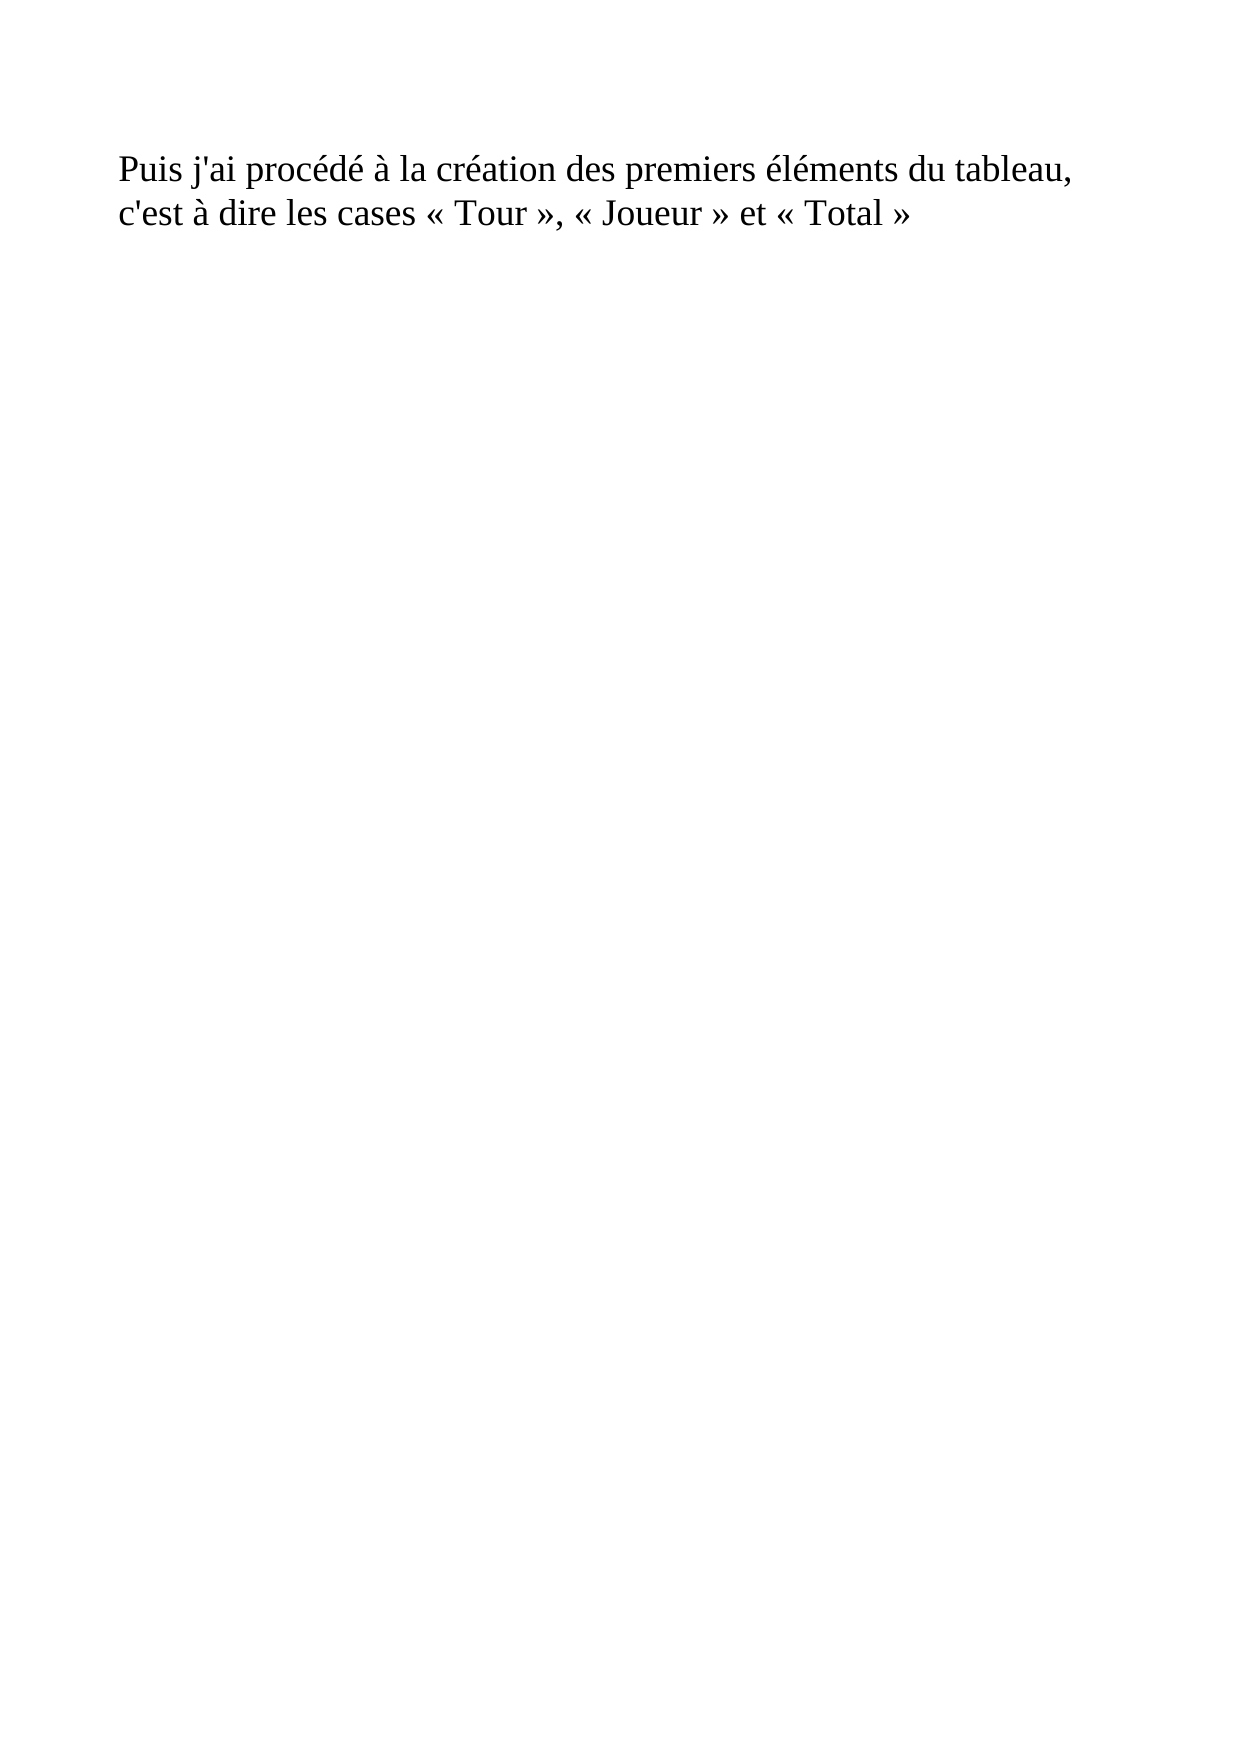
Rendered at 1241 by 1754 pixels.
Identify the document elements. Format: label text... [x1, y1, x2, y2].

text Puis j'ai procédé à la création des premiers éléments du tableau, c'est à dire les cases « Tour », « Joueur » et « Total » [118, 147, 1122, 233]
